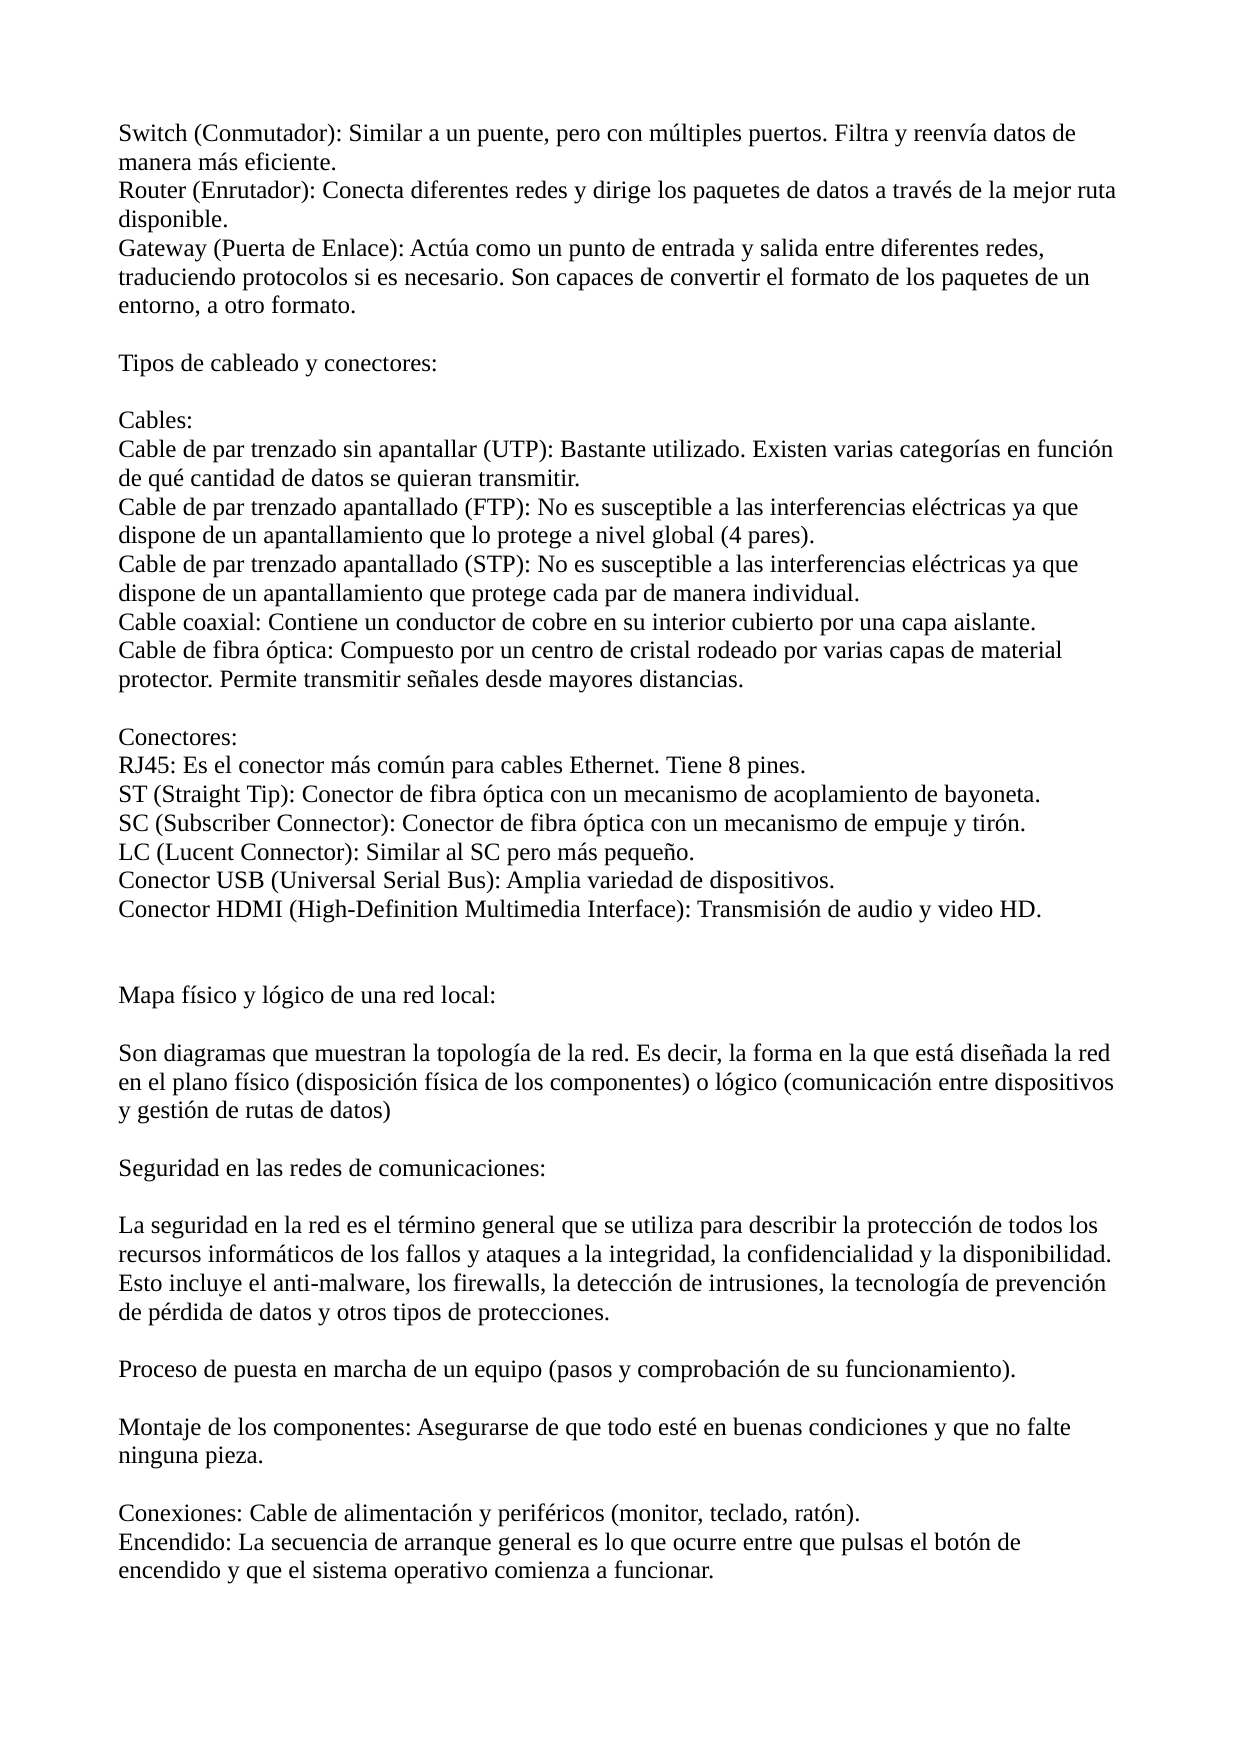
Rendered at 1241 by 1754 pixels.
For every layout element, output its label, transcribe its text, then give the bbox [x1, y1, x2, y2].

text La seguridad en la red es el término general que se utiliza para describir la protección de todos los recursos informáticos de los fallos y ataques a la integridad, la confidencialidad y la disponibilidad. Esto incluye el anti-malware, los firewalls, la detección de intrusiones, la tecnología de prevención de pérdida de datos y otros tipos de protecciones. [118, 1211, 1122, 1326]
text Encendido: La secuencia de arranque general es lo que ocurre entre que pulsas el botón de encendido y que el sistema operativo comienza a funcionar. [118, 1527, 1122, 1584]
text Mapa físico y lógico de una red local: [118, 981, 1122, 1009]
text Router (Enrutador): Conecta diferentes redes y dirige los paquetes de datos a través de la mejor ruta disponible. [118, 176, 1122, 233]
text Seguridad en las redes de comunicaciones: [118, 1153, 1122, 1182]
text RJ45: Es el conector más común para cables Ethernet. Tiene 8 pines. [118, 751, 1122, 779]
text Son diagramas que muestran la topología de la red. Es decir, la forma en la que está diseñada la red en el plano físico (disposición física de los componentes) o lógico (comunicación entre dispositivos y gestión de rutas de datos) [118, 1038, 1122, 1124]
text Cable de par trenzado apantallado (FTP): No es susceptible a las interferencias eléctricas ya que dispone de un apantallamiento que lo protege a nivel global (4 pares). [118, 492, 1122, 549]
text Cables: [118, 406, 1122, 434]
text Conexiones: Cable de alimentación y periféricos (monitor, teclado, ratón). [118, 1498, 1122, 1527]
text Gateway (Puerta de Enlace): Actúa como un punto de entrada y salida entre diferentes redes, traduciendo protocolos si es necesario. Son capaces de convertir el formato de los paquetes de un entorno, a otro formato. [118, 233, 1122, 319]
text Conector HDMI (High-Definition Multimedia Interface): Transmisión de audio y video HD. [118, 894, 1122, 923]
text Cable coaxial: Contiene un conductor de cobre en su interior cubierto por una capa aislante. [118, 607, 1122, 636]
text Switch (Conmutador): Similar a un puente, pero con múltiples puertos. Filtra y reenvía datos de manera más eficiente. [118, 118, 1122, 176]
text ST (Straight Tip): Conector de fibra óptica con un mecanismo de acoplamiento de bayoneta. [118, 779, 1122, 808]
text Cable de par trenzado apantallado (STP): No es susceptible a las interferencias eléctricas ya que dispone de un apantallamiento que protege cada par de manera individual. [118, 549, 1122, 607]
text LC (Lucent Connector): Similar al SC pero más pequeño. [118, 837, 1122, 866]
text Cable de fibra óptica: Compuesto por un centro de cristal rodeado por varias capas de material protector. Permite transmitir señales desde mayores distancias. [118, 636, 1122, 693]
text Conectores: [118, 722, 1122, 751]
text SC (Subscriber Connector): Conector de fibra óptica con un mecanismo de empuje y tirón. [118, 808, 1122, 837]
text Conector USB (Universal Serial Bus): Amplia variedad de dispositivos. [118, 866, 1122, 894]
text Montaje de los componentes: Asegurarse de que todo esté en buenas condiciones y que no falte ninguna pieza. [118, 1412, 1122, 1469]
text Cable de par trenzado sin apantallar (UTP): Bastante utilizado. Existen varias categorías en función de qué cantidad de datos se quieran transmitir. [118, 434, 1122, 492]
text Tipos de cableado y conectores: [118, 348, 1122, 377]
text Proceso de puesta en marcha de un equipo (pasos y comprobación de su funcionamiento). [118, 1354, 1122, 1383]
